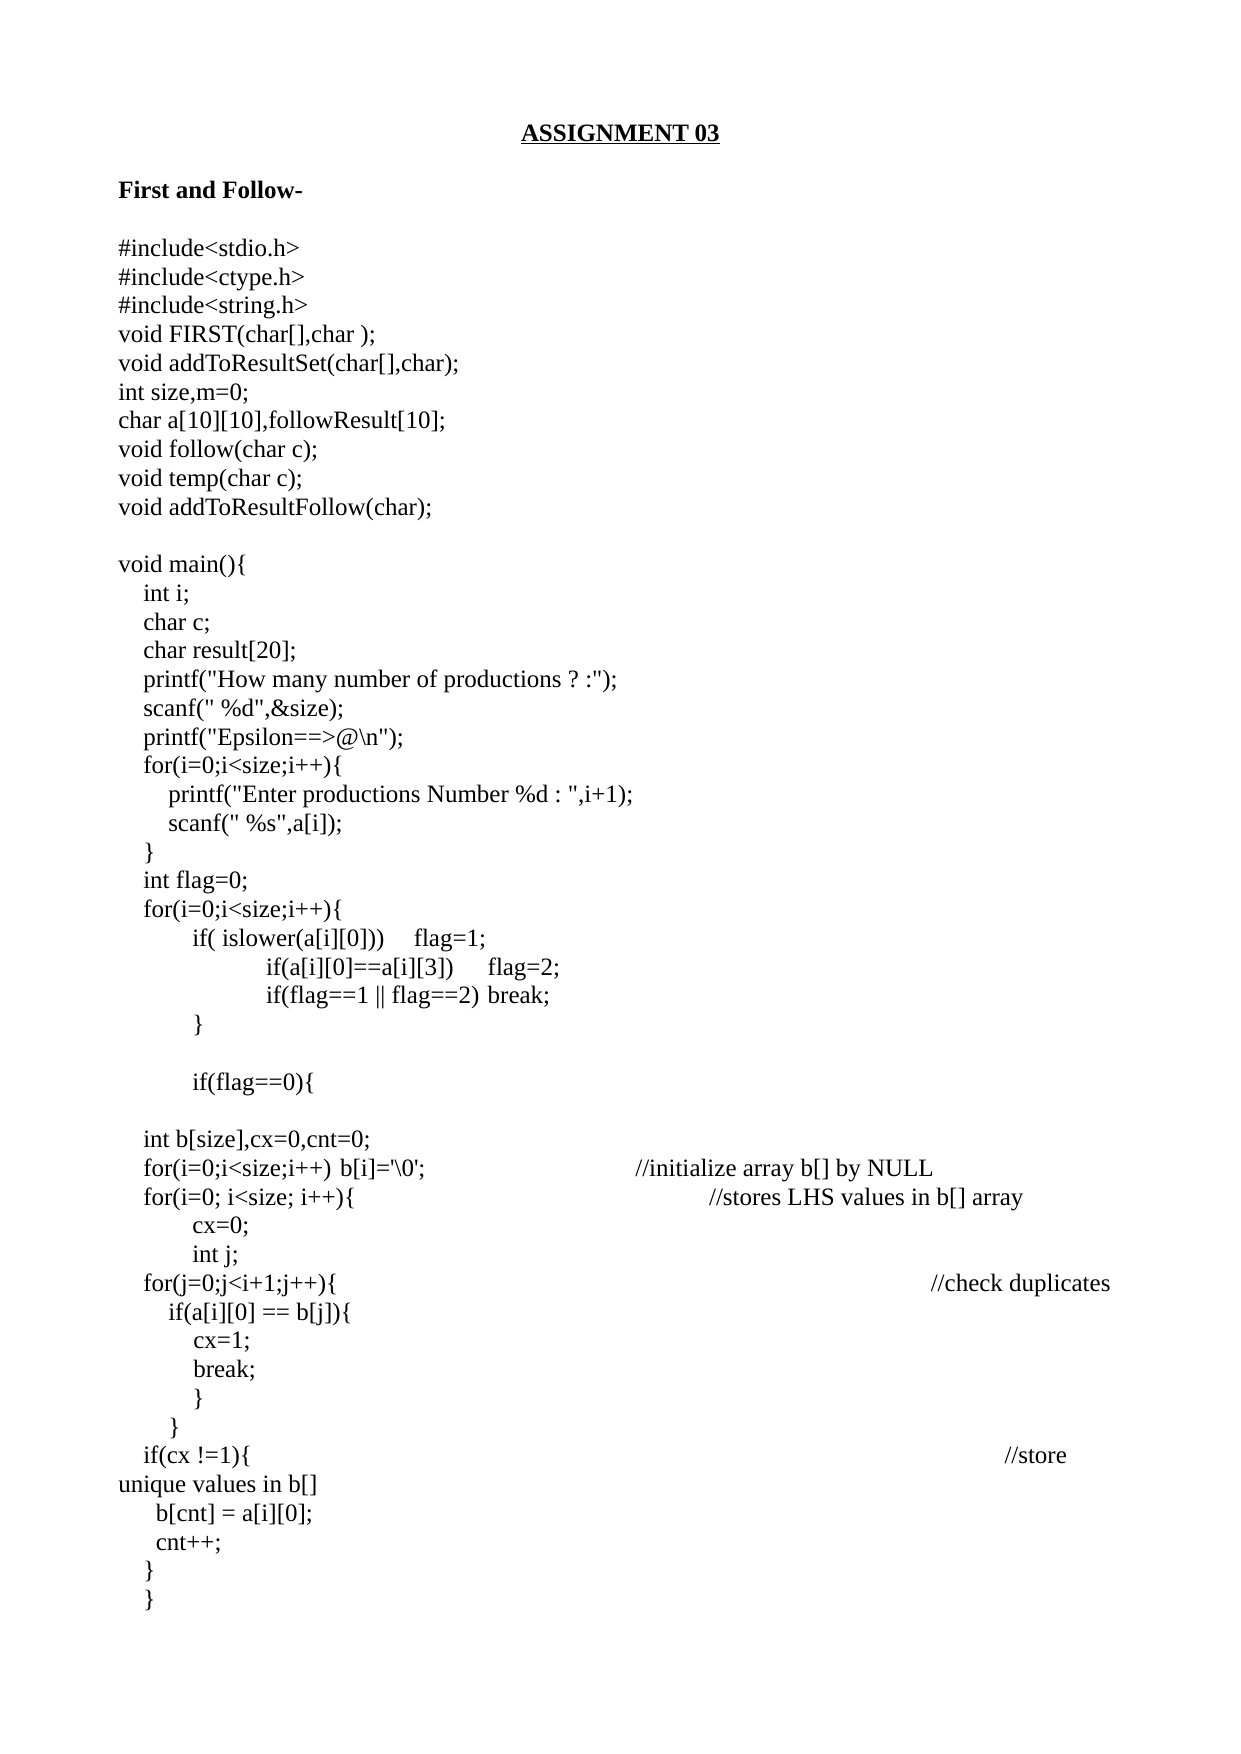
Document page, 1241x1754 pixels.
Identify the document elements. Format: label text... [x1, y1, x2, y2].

text cnt++; [118, 1527, 1122, 1556]
text if(a[i][0]==a[i][3]) flag=2; [118, 952, 1122, 981]
text if(flag==0){ [118, 1067, 1122, 1096]
text int flag=0; [118, 866, 1122, 894]
text break; [118, 1354, 1122, 1383]
text if(a[i][0] == b[j]){ [118, 1297, 1122, 1326]
text for(i=0; i<size; i++){ //stores LHS values in b[] array [118, 1182, 1122, 1211]
text for(i=0;i<size;i++){ [118, 894, 1122, 923]
text int b[size],cx=0,cnt=0; [118, 1124, 1122, 1153]
text char c; [118, 607, 1122, 636]
text if(flag==1 || flag==2) break; [118, 981, 1122, 1009]
text void FIRST(char[],char ); [118, 319, 1122, 348]
text for(j=0;j<i+1;j++){ //check duplicates [118, 1268, 1122, 1297]
text if(cx !=1){ //store unique values in b[] [118, 1441, 1122, 1498]
text } [118, 1556, 1122, 1584]
text void follow(char c); [118, 434, 1122, 463]
text b[cnt] = a[i][0]; [118, 1498, 1122, 1527]
text } [118, 1584, 1122, 1613]
text printf("Epsilon==>@\n"); [118, 722, 1122, 751]
text #include<string.h> [118, 291, 1122, 319]
text } [118, 1383, 1122, 1412]
text void main(){ [118, 549, 1122, 578]
text char a[10][10],followResult[10]; [118, 406, 1122, 434]
text printf("Enter productions Number %d : ",i+1); [118, 779, 1122, 808]
text for(i=0;i<size;i++){ [118, 751, 1122, 779]
text cx=0; [118, 1211, 1122, 1239]
text if( islower(a[i][0])) flag=1; [118, 923, 1122, 952]
text int i; [118, 578, 1122, 607]
text for(i=0;i<size;i++) b[i]='\0'; //initialize array b[] by NULL [118, 1153, 1122, 1182]
text } [118, 1009, 1122, 1038]
text void addToResultFollow(char); [118, 492, 1122, 521]
text char result[20]; [118, 636, 1122, 664]
text int size,m=0; [118, 377, 1122, 406]
text void addToResultSet(char[],char); [118, 348, 1122, 377]
text scanf(" %d",&size); [118, 693, 1122, 722]
text } [118, 1412, 1122, 1441]
text scanf(" %s",a[i]); [118, 808, 1122, 837]
text int j; [118, 1239, 1122, 1268]
text #include<ctype.h> [118, 262, 1122, 291]
text cx=1; [118, 1326, 1122, 1354]
text printf("How many number of productions ? :"); [118, 664, 1122, 693]
text void temp(char c); [118, 463, 1122, 492]
text ASSIGNMENT 03 [118, 118, 1122, 147]
text #include<stdio.h> [118, 233, 1122, 262]
text First and Follow- [118, 176, 1122, 204]
text } [118, 837, 1122, 866]
